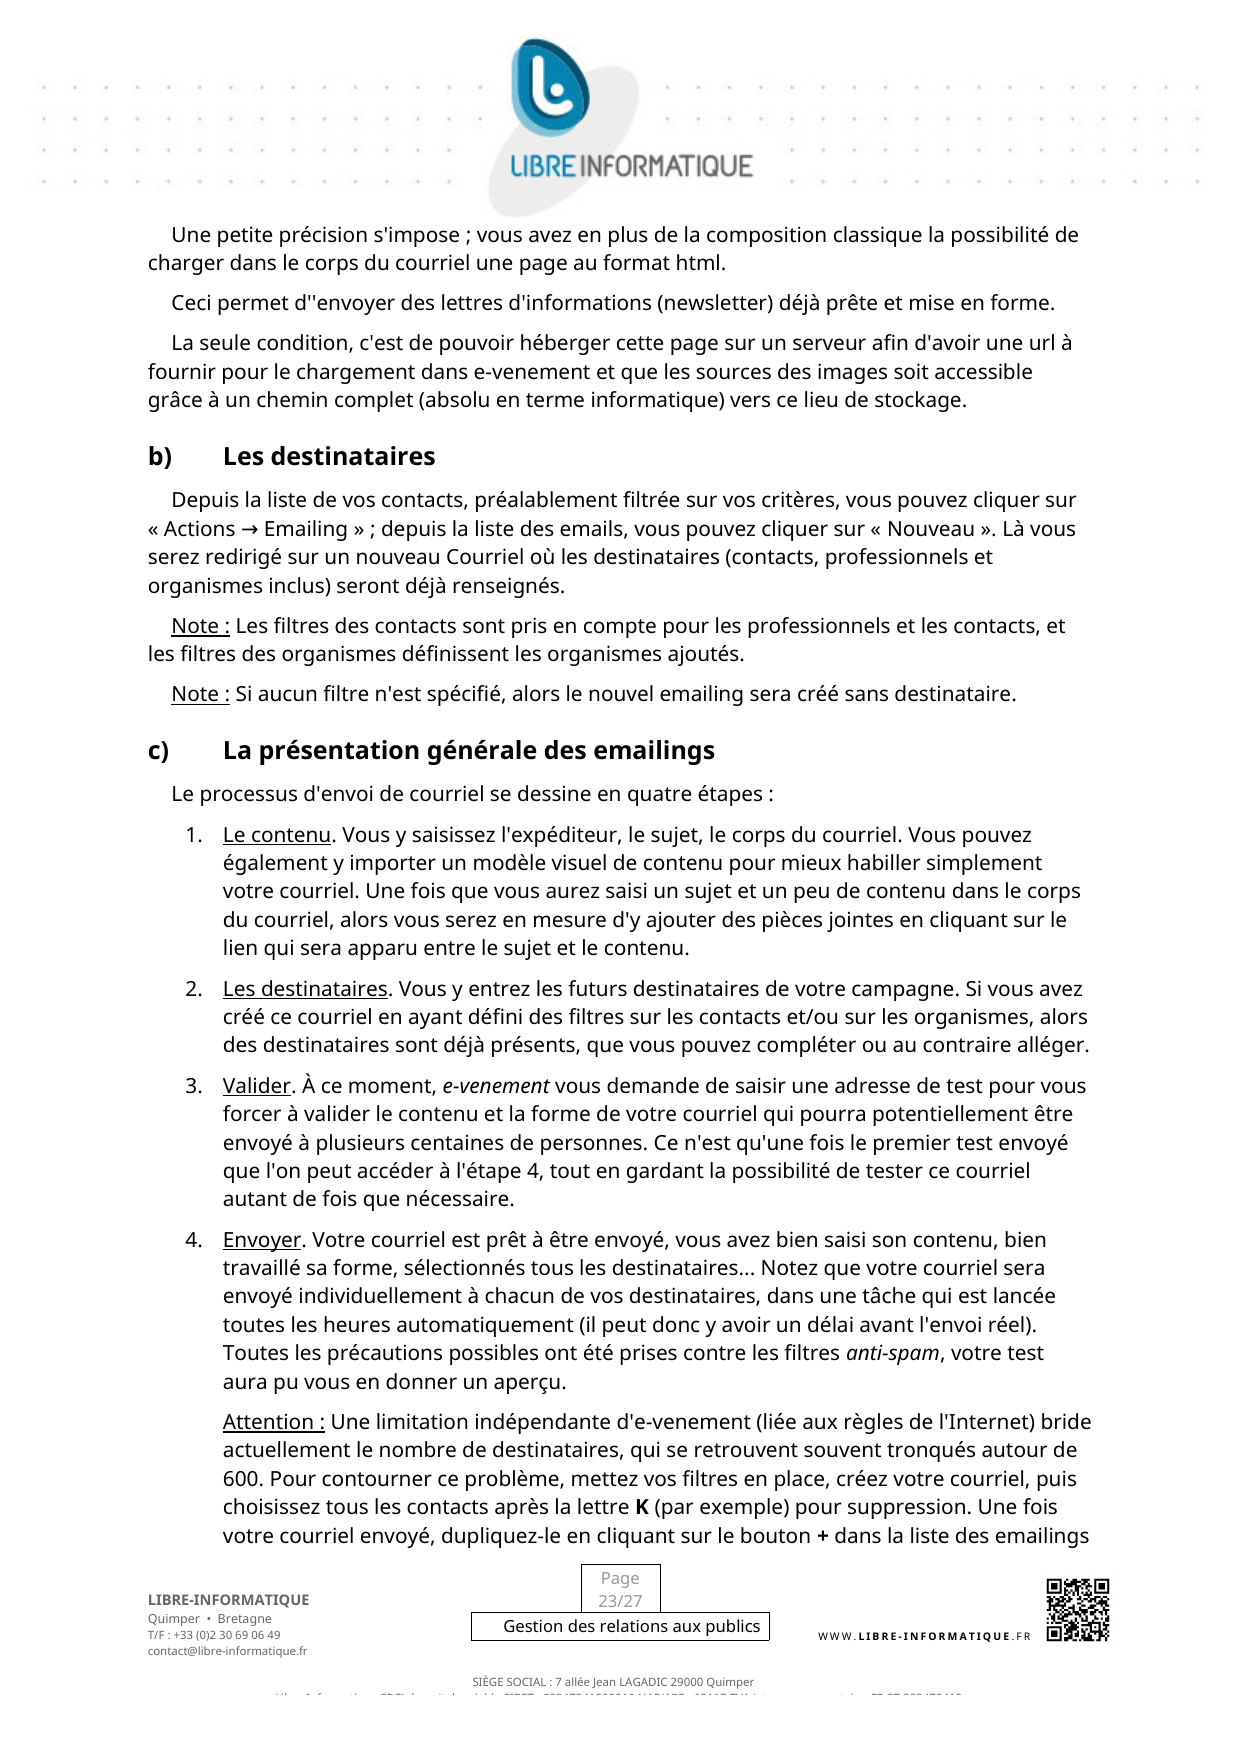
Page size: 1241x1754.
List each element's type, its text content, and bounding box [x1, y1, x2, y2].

text Note : Les filtres des contacts sont pris en compte pour les professionnels et les contacts, et les filtres des organismes définissent les organismes ajoutés. [148, 611, 1093, 668]
list Attention : Une limitation indépendante d'e-venement (liée aux règles de l'Internet) bride actuellement le nombre de destinataires, qui se retrouvent souvent tronqués autour de 600. Pour contourner ce problème, mettez vos filtres en place, créez votre courriel, puis choisissez tous les contacts après la lettre K (par exemple) pour suppression. Une fois votre courriel envoyé, dupliquez-le en cliquant sur le bouton + dans la liste des emailings [185, 1407, 1093, 1549]
text Note : Si aucun filtre n'est spécifié, alors le nouvel emailing sera créé sans destinataire. [148, 679, 1093, 708]
text Le processus d'envoi de courriel se dessine en quatre étapes : [148, 779, 1093, 808]
picture [27, 35, 1213, 220]
list Envoyer. Votre courriel est prêt à être envoyé, vous avez bien saisi son contenu, bien travaillé sa forme, sélectionnés tous les destinataires... Notez que votre courriel sera envoyé individuellement à chacun de vos destinataires, dans une tâche qui est lancée toutes les heures automatiquement (il peut donc y avoir un délai avant l'envoi réel). Toutes les précautions possibles ont été prises contre les filtres anti-spam, votre test aura pu vous en donner un aperçu. [185, 1225, 1093, 1395]
picture [1036, 1568, 1120, 1652]
text La seule condition, c'est de pouvoir héberger cette page sur un serveur afin d'avoir une url à fournir pour le chargement dans e-venement et que les sources des images soit accessible grâce à un chemin complet (absolu en terme informatique) vers ce lieu de stockage. [148, 328, 1093, 414]
list Le contenu. Vous y saisissez l'expéditeur, le sujet, le corps du courriel. Vous pouvez également y importer un modèle visuel de contenu pour mieux habiller simplement votre courriel. Une fois que vous aurez saisi un sujet et un peu de contenu dans le corps du courriel, alors vous serez en mesure d'y ajouter des pièces jointes en cliquant sur le lien qui sera apparu entre le sujet et le contenu. [185, 820, 1093, 962]
text Depuis la liste de vos contacts, préalablement filtrée sur vos critères, vous pouvez cliquer sur « Actions → Emailing » ; depuis la liste des emails, vous pouvez cliquer sur « Nouveau ». Là vous serez redirigé sur un nouveau Courriel où les destinataires (contacts, professionnels et organismes inclus) seront déjà renseignés. [148, 485, 1093, 599]
list Valider. À ce moment, e-venement vous demande de saisir une adresse de test pour vous forcer à valider le contenu et la forme de votre courriel qui pourra potentiellement être envoyé à plusieurs centaines de personnes. Ce n'est qu'une fois le premier test envoyé que l'on peut accéder à l'étape 4, tout en gardant la possibilité de tester ce courriel autant de fois que nécessaire. [185, 1071, 1093, 1213]
text Ceci permet d''envoyer des lettres d'informations (newsletter) déjà prête et mise en forme. [148, 288, 1093, 317]
subtitle La présentation générale des emailings [148, 733, 1093, 767]
text Une petite précision s'impose ; vous avez en plus de la composition classique la possibilité de charger dans le corps du courriel une page au format html. [148, 220, 1093, 277]
subtitle Les destinataires [148, 439, 1093, 473]
list Les destinataires. Vous y entrez les futurs destinataires de votre campagne. Si vous avez créé ce courriel en ayant défini des filtres sur les contacts et/ou sur les organismes, alors des destinataires sont déjà présents, que vous pouvez compléter ou au contraire alléger. [185, 974, 1093, 1059]
